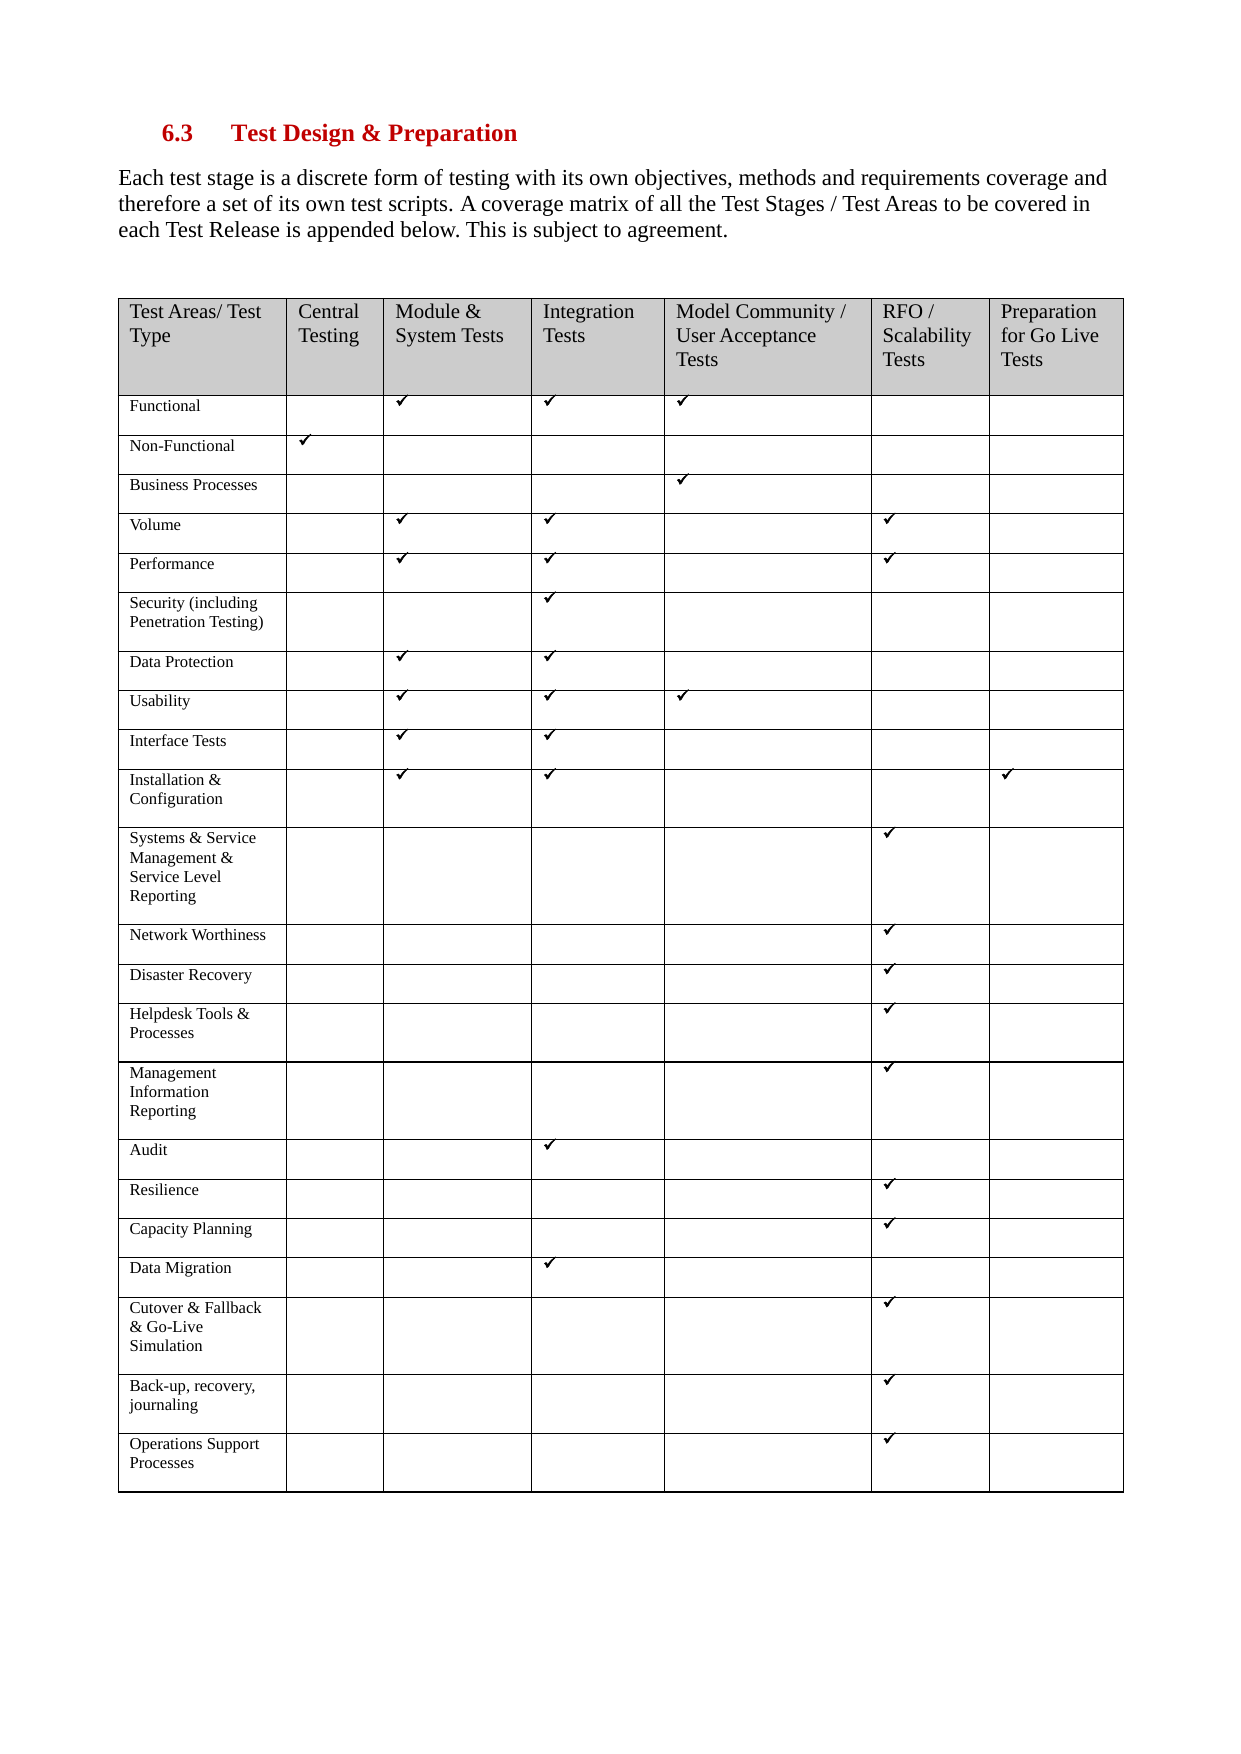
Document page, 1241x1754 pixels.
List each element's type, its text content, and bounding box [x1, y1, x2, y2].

table_cell  [872, 1219, 989, 1257]
table_cell  [872, 1063, 989, 1139]
table_cell  [990, 770, 1123, 827]
table_cell [990, 1063, 1123, 1139]
table_cell [872, 691, 989, 729]
table_cell Volume [119, 514, 286, 553]
table_header Central Testing [287, 299, 383, 395]
table_cell [990, 396, 1123, 434]
table_cell [990, 1180, 1123, 1218]
table_cell Back-up, recovery, journaling [119, 1375, 286, 1433]
table_cell  [872, 925, 989, 963]
table_cell [287, 1298, 383, 1374]
table_cell  [872, 514, 989, 553]
table_cell Network Worthiness [119, 925, 286, 963]
table_cell [665, 652, 871, 690]
table_cell Helpdesk Tools & Processes [119, 1004, 286, 1061]
table_cell [665, 828, 871, 924]
table_cell [532, 475, 664, 513]
table_cell [384, 1140, 531, 1178]
table_cell [384, 1004, 531, 1061]
table_cell [872, 652, 989, 690]
table_cell [287, 1434, 383, 1491]
table_cell [532, 1180, 664, 1218]
table_cell [532, 965, 664, 1003]
table_cell [384, 1219, 531, 1257]
table_cell [287, 396, 383, 434]
table_cell Security (including Penetration Testing) [119, 593, 286, 651]
table_cell  [872, 1004, 989, 1061]
table_cell [384, 1434, 531, 1491]
subtitle Test Design & Preparation [155, 118, 1122, 147]
table_cell [990, 593, 1123, 651]
table_cell  [872, 1375, 989, 1433]
table_cell [990, 925, 1123, 963]
table_cell [990, 730, 1123, 769]
table_cell  [287, 436, 383, 474]
table_cell [990, 652, 1123, 690]
table_cell [532, 925, 664, 963]
table_cell [287, 925, 383, 963]
table_cell [532, 1434, 664, 1491]
table_cell [532, 436, 664, 474]
table_cell Performance [119, 554, 286, 592]
table_cell [384, 475, 531, 513]
table_cell [532, 1219, 664, 1257]
table_cell [287, 1258, 383, 1297]
table_header RFO / Scalability Tests [872, 299, 989, 395]
table_cell  [384, 652, 531, 690]
table_cell [990, 828, 1123, 924]
table_cell [665, 730, 871, 769]
table_cell [287, 1219, 383, 1257]
table_cell  [872, 828, 989, 924]
table_cell [287, 1180, 383, 1218]
table_cell [287, 730, 383, 769]
table_cell Interface Tests [119, 730, 286, 769]
table_header Model Community / User Acceptance Tests [665, 299, 871, 395]
table_cell [990, 1375, 1123, 1433]
table_cell Capacity Planning [119, 1219, 286, 1257]
table_cell Management Information Reporting [119, 1063, 286, 1139]
table_cell Data Protection [119, 652, 286, 690]
table_cell  [532, 396, 664, 434]
table_cell  [532, 730, 664, 769]
table_cell [384, 1375, 531, 1433]
table_cell [287, 770, 383, 827]
table_cell [532, 1063, 664, 1139]
table_cell Business Processes [119, 475, 286, 513]
table_cell  [532, 514, 664, 553]
table_cell [384, 593, 531, 651]
table_cell [990, 1434, 1123, 1491]
table_cell [990, 1258, 1123, 1297]
table_cell [384, 828, 531, 924]
table_cell [665, 1434, 871, 1491]
table_cell  [532, 1258, 664, 1297]
table_cell  [384, 514, 531, 553]
table_cell [990, 691, 1123, 729]
table_cell [990, 1219, 1123, 1257]
table_cell [990, 554, 1123, 592]
table_cell [665, 1180, 871, 1218]
table_cell [990, 436, 1123, 474]
table_cell [384, 925, 531, 963]
table_cell [990, 475, 1123, 513]
table_cell  [384, 770, 531, 827]
table_cell  [532, 593, 664, 651]
table_cell  [384, 730, 531, 769]
table_cell [665, 593, 871, 651]
table_cell [990, 1004, 1123, 1061]
table_cell [872, 1140, 989, 1178]
table_cell [665, 925, 871, 963]
table_cell [287, 652, 383, 690]
table_cell  [532, 554, 664, 592]
table_cell [665, 1258, 871, 1297]
table_cell [665, 1140, 871, 1178]
table_cell [990, 1298, 1123, 1374]
table_cell  [532, 770, 664, 827]
table_cell  [384, 396, 531, 434]
table_cell  [872, 1434, 989, 1491]
table_cell [665, 554, 871, 592]
table_cell [872, 475, 989, 513]
table_cell  [665, 396, 871, 434]
table_cell [990, 514, 1123, 553]
table_cell [287, 554, 383, 592]
table_cell [665, 965, 871, 1003]
table_cell [287, 593, 383, 651]
table_cell [287, 1004, 383, 1061]
table_cell [872, 396, 989, 434]
table_cell [872, 436, 989, 474]
table_cell [872, 593, 989, 651]
text Each test stage is a discrete form of testing with its own objectives, methods and requirements coverage and therefore a set of its own test scripts. A coverage matrix of all the Test Stages / Test Areas to be covered in each Test Release is appended below. This is subject to agreement. [118, 164, 1122, 271]
table_cell [665, 1063, 871, 1139]
table_header Integration Tests [532, 299, 664, 395]
table_header Module & System Tests [384, 299, 531, 395]
table_cell  [384, 554, 531, 592]
table_cell [384, 1298, 531, 1374]
table_cell  [872, 1298, 989, 1374]
table_cell  [872, 965, 989, 1003]
table_cell Disaster Recovery [119, 965, 286, 1003]
table_cell Installation & Configuration [119, 770, 286, 827]
table_cell [384, 1258, 531, 1297]
table_cell [384, 1180, 531, 1218]
table_cell [384, 1063, 531, 1139]
table_cell Non-Functional [119, 436, 286, 474]
table_cell [532, 1004, 664, 1061]
table_cell [532, 828, 664, 924]
table_cell [872, 770, 989, 827]
table_cell  [532, 1140, 664, 1178]
table_cell  [665, 475, 871, 513]
table_cell [287, 475, 383, 513]
table_cell [287, 691, 383, 729]
table_header Preparation for Go Live Tests [990, 299, 1123, 395]
table_cell  [872, 1180, 989, 1218]
table_cell [665, 1219, 871, 1257]
table_cell [532, 1375, 664, 1433]
table_cell [287, 514, 383, 553]
table_cell [990, 1140, 1123, 1178]
table_cell [287, 965, 383, 1003]
table_cell [665, 436, 871, 474]
table_cell  [872, 554, 989, 592]
table_cell Functional [119, 396, 286, 434]
table_cell [287, 1140, 383, 1178]
table_cell Systems & Service Management & Service Level Reporting [119, 828, 286, 924]
table_cell [990, 965, 1123, 1003]
table_cell [532, 1298, 664, 1374]
table_cell Audit [119, 1140, 286, 1178]
table_cell [665, 1004, 871, 1061]
table_cell [665, 1375, 871, 1433]
table_cell  [665, 691, 871, 729]
table_header Test Areas/ Test Type [119, 299, 286, 395]
table_cell [665, 770, 871, 827]
table_cell [872, 1258, 989, 1297]
table_cell Cutover & Fallback & Go-Live Simulation [119, 1298, 286, 1374]
table_cell [665, 1298, 871, 1374]
table_cell [287, 1375, 383, 1433]
table_cell [872, 730, 989, 769]
table_cell  [532, 691, 664, 729]
table_cell [287, 1063, 383, 1139]
table_cell  [532, 652, 664, 690]
table_cell  [384, 691, 531, 729]
table_cell Usability [119, 691, 286, 729]
table_cell [665, 514, 871, 553]
table_cell [287, 828, 383, 924]
table_cell [384, 965, 531, 1003]
table_cell [384, 436, 531, 474]
table_cell Data Migration [119, 1258, 286, 1297]
table_cell Operations Support Processes [119, 1434, 286, 1491]
table_cell Resilience [119, 1180, 286, 1218]
